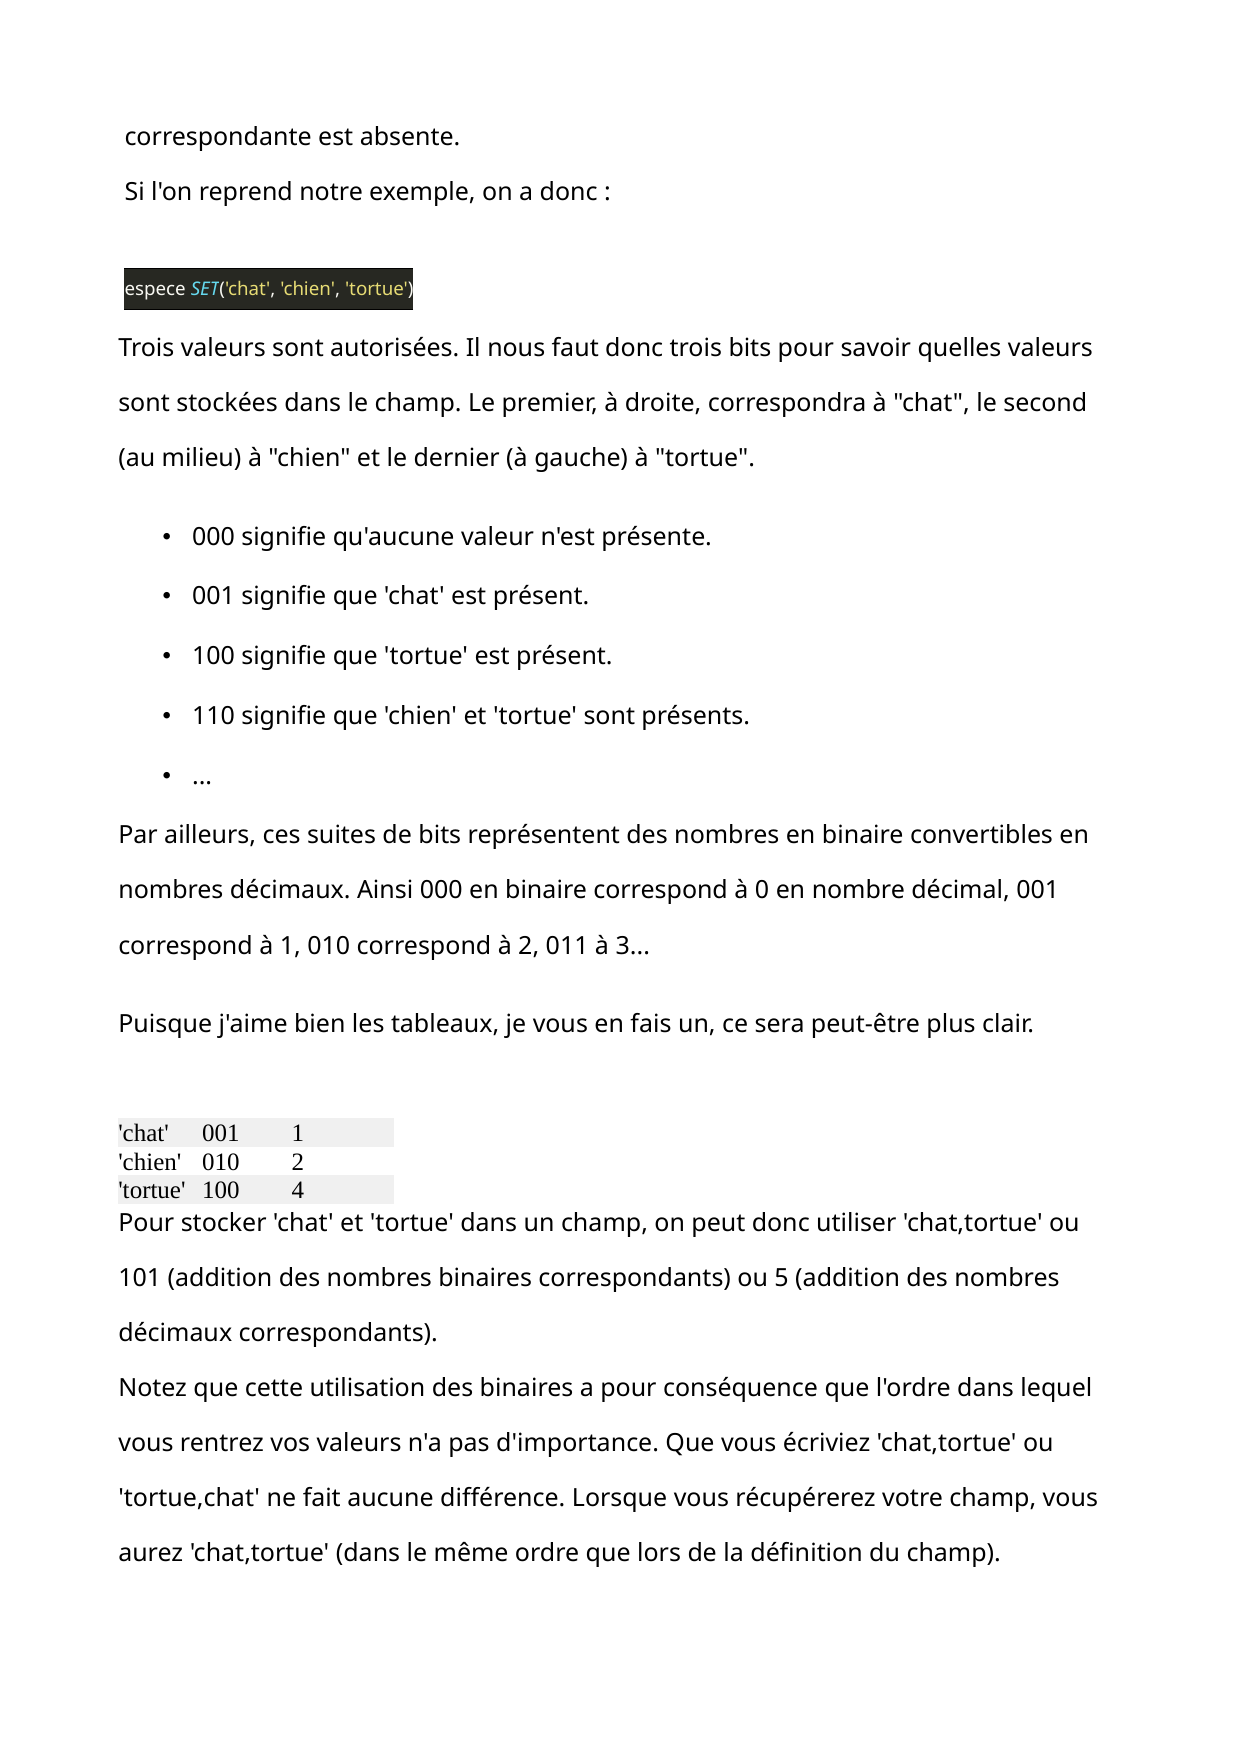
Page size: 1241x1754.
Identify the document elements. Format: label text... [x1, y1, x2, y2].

text Trois valeurs sont autorisées. Il nous faut donc trois bits pour savoir quelles valeurs sont stockées dans le champ. Le premier, à droite, correspondra à "chat", le second (au milieu) à "chien" et le dernier (à gauche) à "tortue". [118, 329, 1122, 474]
text Pour stocker 'chat' et 'tortue' dans un champ, on peut donc utiliser 'chat,tortue' ou 101 (addition des nombres binaires correspondants) ou 5 (addition des nombres décimaux correspondants). Notez que cette utilisation des binaires a pour conséquence que l'ordre dans lequel vous rentrez vos valeurs n'a pas d'importance. Que vous écriviez 'chat,tortue' ou 'tortue,chat' ne fait aucune différence. Lorsque vous récupérerez votre champ, vous aurez 'chat,tortue' (dans le même ordre que lors de la définition du champ). [118, 1204, 1122, 1569]
text espece SET('chat', 'chien', 'tortue') [124, 267, 1111, 309]
list 110 signifie que 'chien' et 'tortue' sont présents. [162, 697, 1122, 732]
table_cell 'chat' [118, 1118, 202, 1147]
table_cell 2 [291, 1147, 394, 1175]
table_cell 001 [202, 1118, 291, 1147]
table_cell 'chien' [118, 1147, 202, 1175]
text Puisque j'aime bien les tableaux, je vous en fais un, ce sera peut-être plus clair. [118, 1006, 1122, 1040]
list 100 signifie que 'tortue' est présent. [162, 638, 1122, 672]
list ... [162, 757, 1122, 791]
list 000 signifie qu'aucune valeur n'est présente. [162, 518, 1122, 552]
table_cell 4 [291, 1175, 394, 1204]
table_header Décimal [291, 1089, 394, 1118]
text Par ailleurs, ces suites de bits représentent des nombres en binaire convertibles en nombres décimaux. Ainsi 000 en binaire correspond à 0 en nombre décimal, 001 correspond à 1, 010 correspond à 2, 011 à 3... [118, 817, 1122, 961]
table_header Binaire [202, 1089, 291, 1118]
text correspondante est absente. Si l'on reprend notre exemple, on a donc : [124, 118, 1116, 207]
table_cell 1 [291, 1118, 394, 1147]
list 001 signifie que 'chat' est présent. [162, 578, 1122, 612]
table_header Valeur [118, 1089, 202, 1118]
table_cell 100 [202, 1175, 291, 1204]
table_cell 010 [202, 1147, 291, 1175]
table_cell 'tortue' [118, 1175, 202, 1204]
